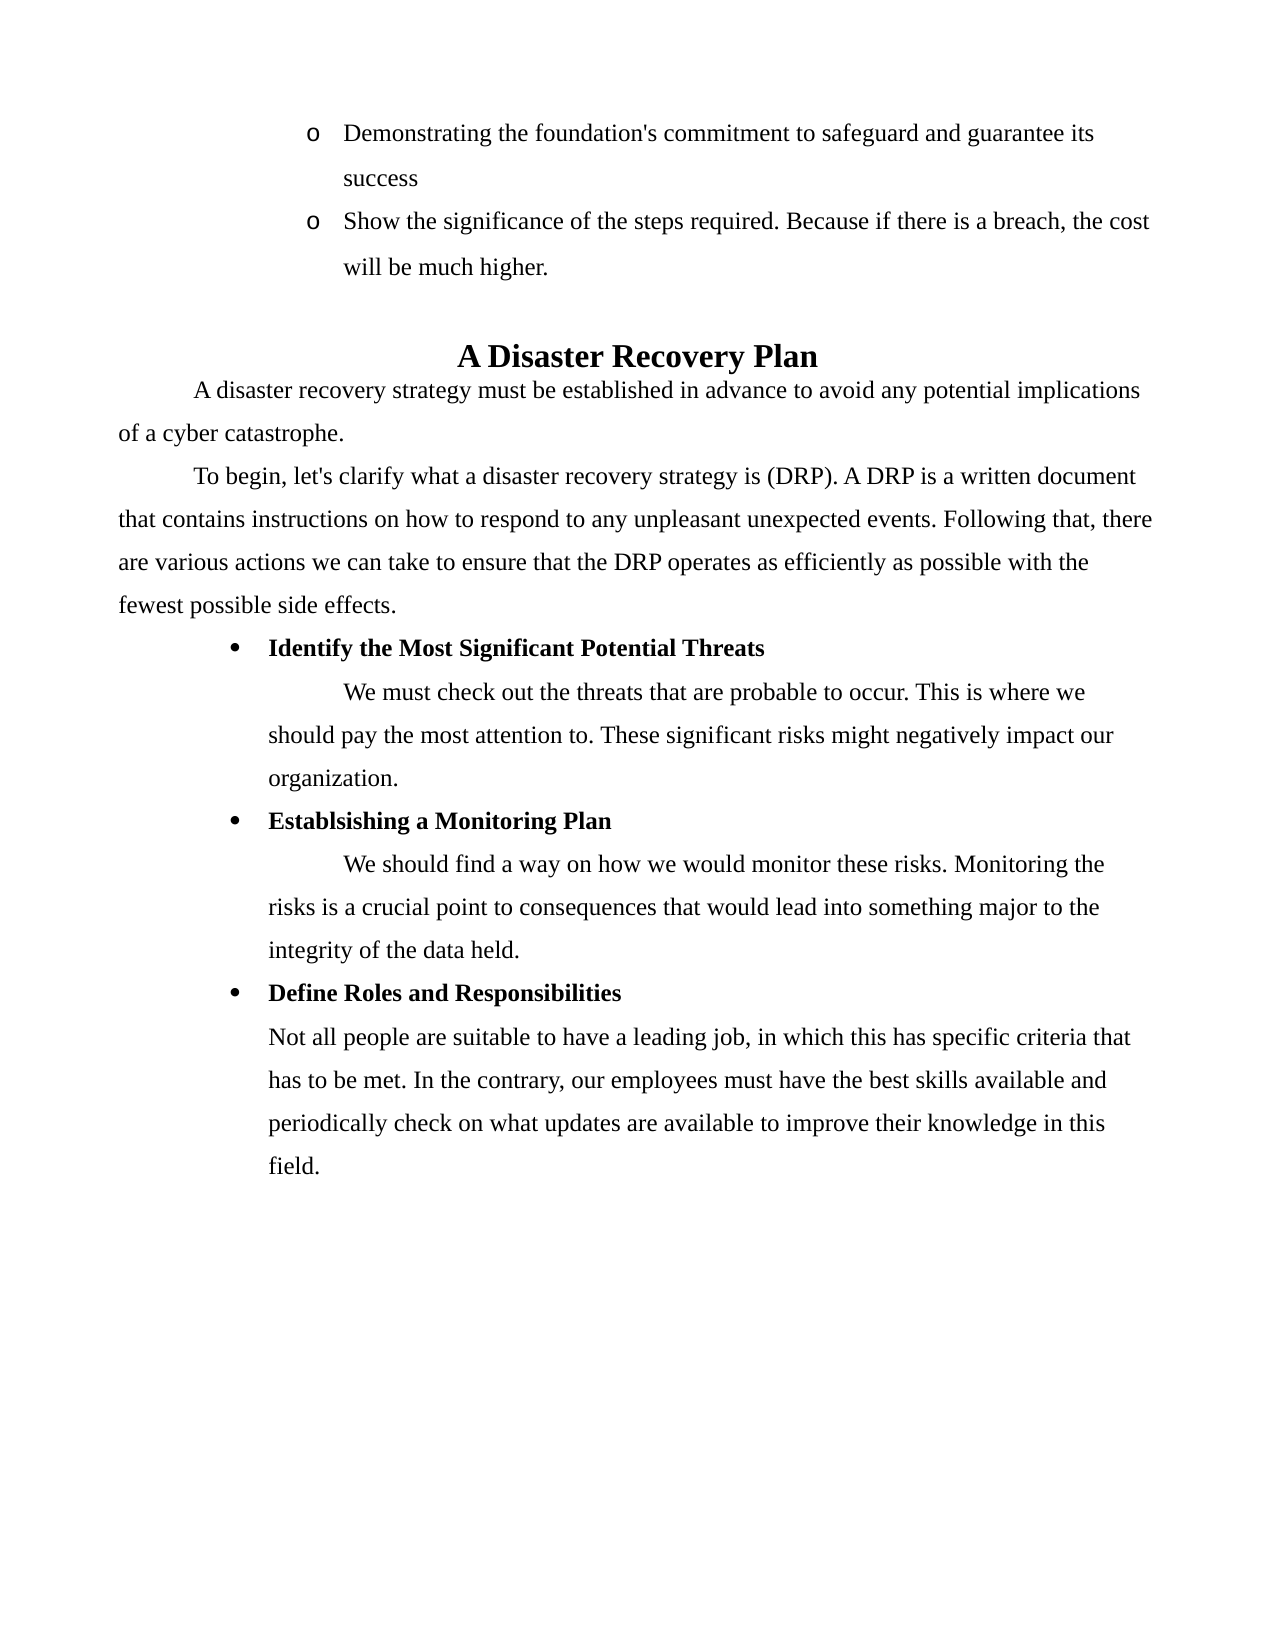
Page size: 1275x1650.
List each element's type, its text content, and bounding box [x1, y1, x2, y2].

list Establsishing a Monitoring Plan [231, 806, 1157, 835]
list Define Roles and Responsibilities [231, 978, 1157, 1007]
subtitle A Disaster Recovery Plan [118, 336, 1157, 375]
list We must check out the threats that are probable to occur. This is where we should pay the most attention to. These significant risks might negatively impact our organization. [268, 677, 1157, 792]
list Not all people are suitable to have a leading job, in which this has specific criteria that has to be met. In the contrary, our employees must have the best skills available and periodically check on what updates are available to improve their knowledge in this field. [268, 1022, 1157, 1180]
list Show the significance of the steps required. Because if there is a breach, the cost will be much higher. [306, 206, 1157, 280]
list Identify the Most Significant Potential Threats [231, 633, 1157, 662]
list Demonstrating the foundation's commitment to safeguard and guarantee its success [306, 118, 1157, 192]
text A disaster recovery strategy must be established in advance to avoid any potential implications of a cyber catastrophe. [118, 375, 1157, 447]
text To begin, let's clarify what a disaster recovery strategy is (DRP). A DRP is a written document that contains instructions on how to respond to any unpleasant unexpected events. Following that, there are various actions we can take to ensure that the DRP operates as efficiently as possible with the fewest possible side effects. [118, 461, 1157, 619]
list We should find a way on how we would monitor these risks. Monitoring the risks is a crucial point to consequences that would lead into something major to the integrity of the data held. [268, 849, 1157, 964]
